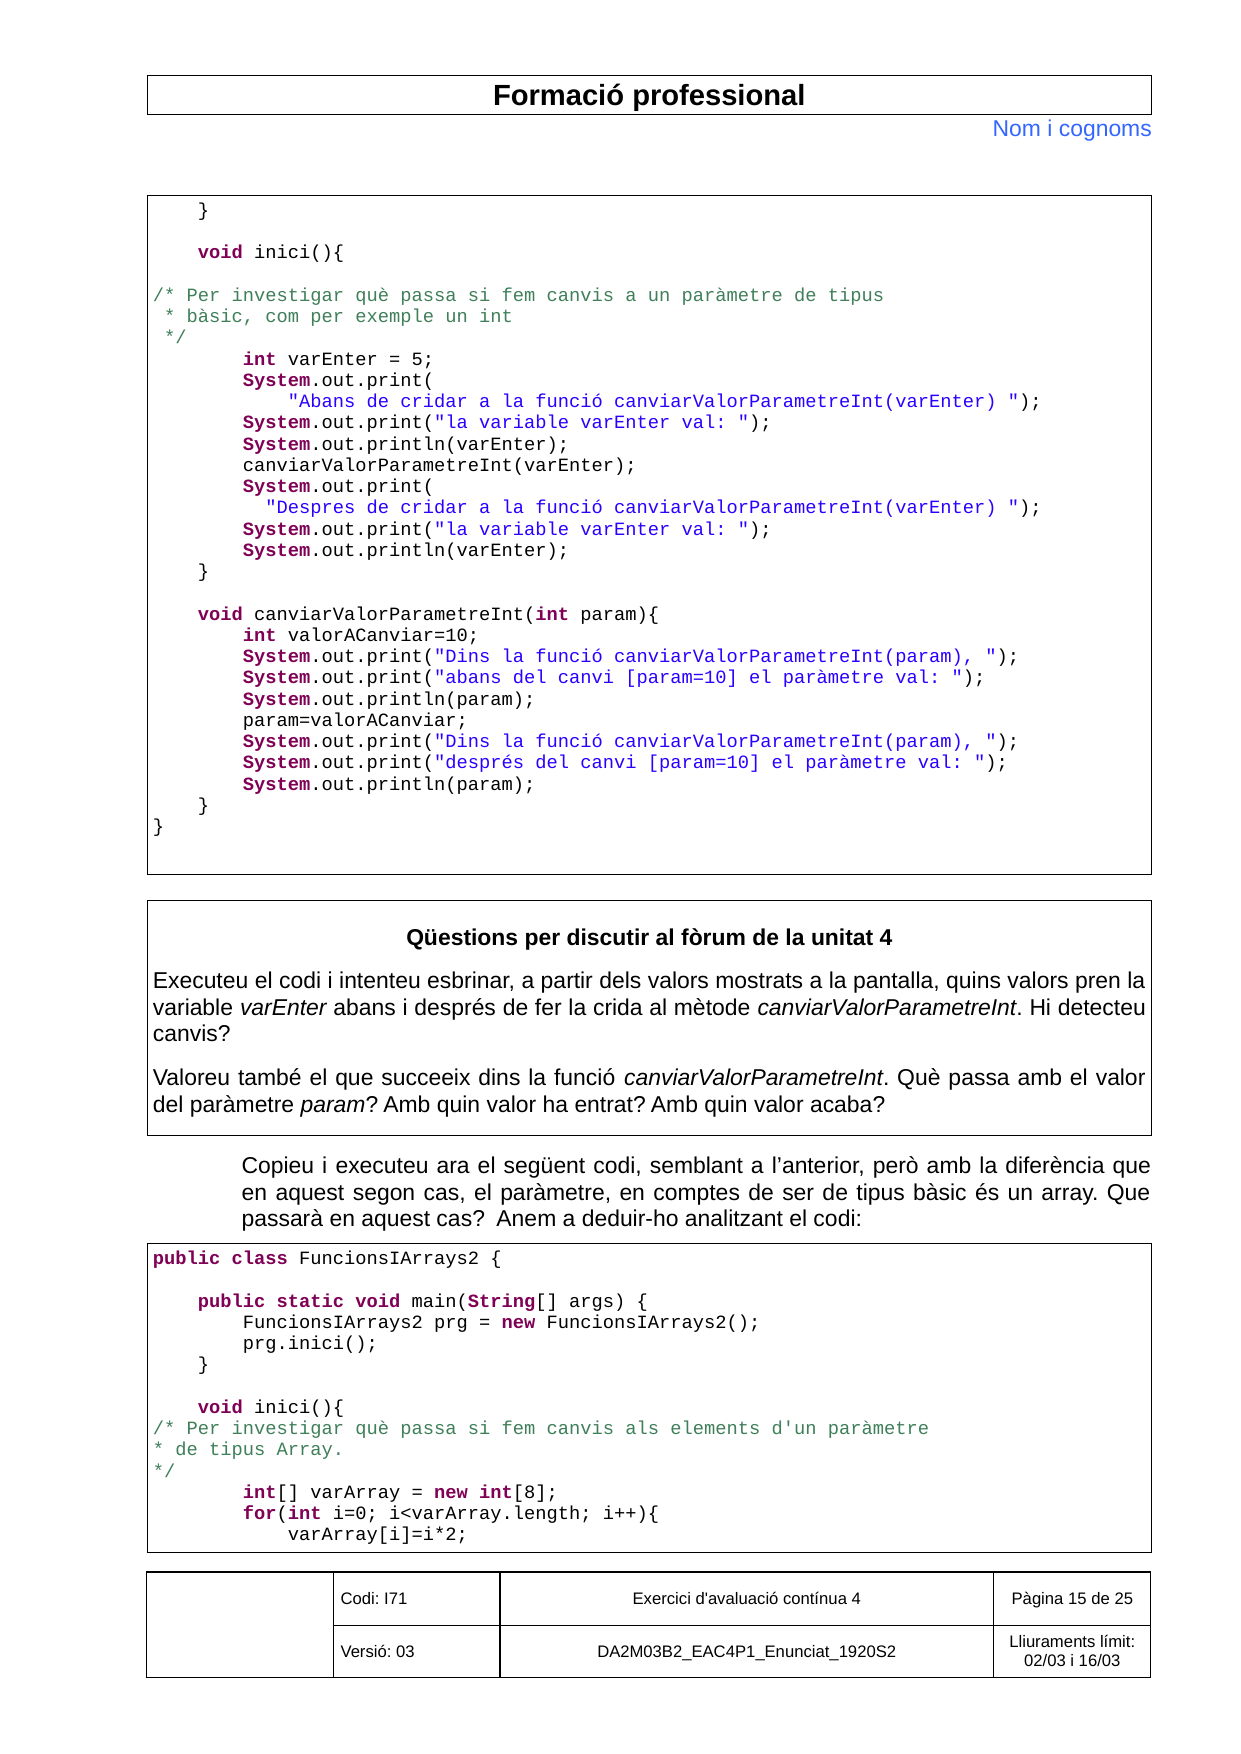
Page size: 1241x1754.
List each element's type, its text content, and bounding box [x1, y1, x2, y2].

table_header public class FuncionsIArrays2 { public static void main(String[] args) { FuncionsIArrays2 prg = new FuncionsIArrays2(); prg.inici(); } void inici(){ /* Per investigar què passa si fem canvis als elements d'un paràmetre * de tipus Array. */ int[] varArray = new int[8]; for(int i=0; i<varArray.length; i++){ varArray[i]=i*2; [148, 1244, 1151, 1552]
table_header } void inici(){ /* Per investigar què passa si fem canvis a un paràmetre de tipus * bàsic, com per exemple un int */ int varEnter = 5; System.out.print( "Abans de cridar a la funció canviarValorParametreInt(varEnter) "); System.out.print("la variable varEnter val: "); System.out.println(varEnter); canviarValorParametreInt(varEnter); System.out.print( "Despres de cridar a la funció canviarValorParametreInt(varEnter) "); System.out.print("la variable varEnter val: "); System.out.println(varEnter); } void canviarValorParametreInt(int param){ int valorACanviar=10; System.out.print("Dins la funció canviarValorParametreInt(param), "); System.out.print("abans del canvi [param=10] el paràmetre val: "); System.out.println(param); param=valorACanviar; System.out.print("Dins la funció canviarValorParametreInt(param), "); System.out.print("després del canvi [param=10] el paràmetre val: "); System.out.println(param); } } [148, 196, 1151, 873]
text Copieu i executeu ara el següent codi, semblant a l’anterior, però amb la diferència que en aquest segon cas, el paràmetre, en comptes de ser de tipus bàsic és un array. Que passarà en aquest cas? Anem a deduir-ho analitzant el codi: [241, 1152, 1151, 1231]
table_header Qüestions per discutir al fòrum de la unitat 4 Executeu el codi i intenteu esbrinar, a partir dels valors mostrats a la pantalla, quins valors pren la variable varEnter abans i després de fer la crida al mètode canviarValorParametreInt. Hi detecteu canvis? Valoreu també el que succeeix dins la funció canviarValorParametreInt. Què passa amb el valor del paràmetre param? Amb quin valor ha entrat? Amb quin valor acaba? [148, 901, 1151, 1134]
